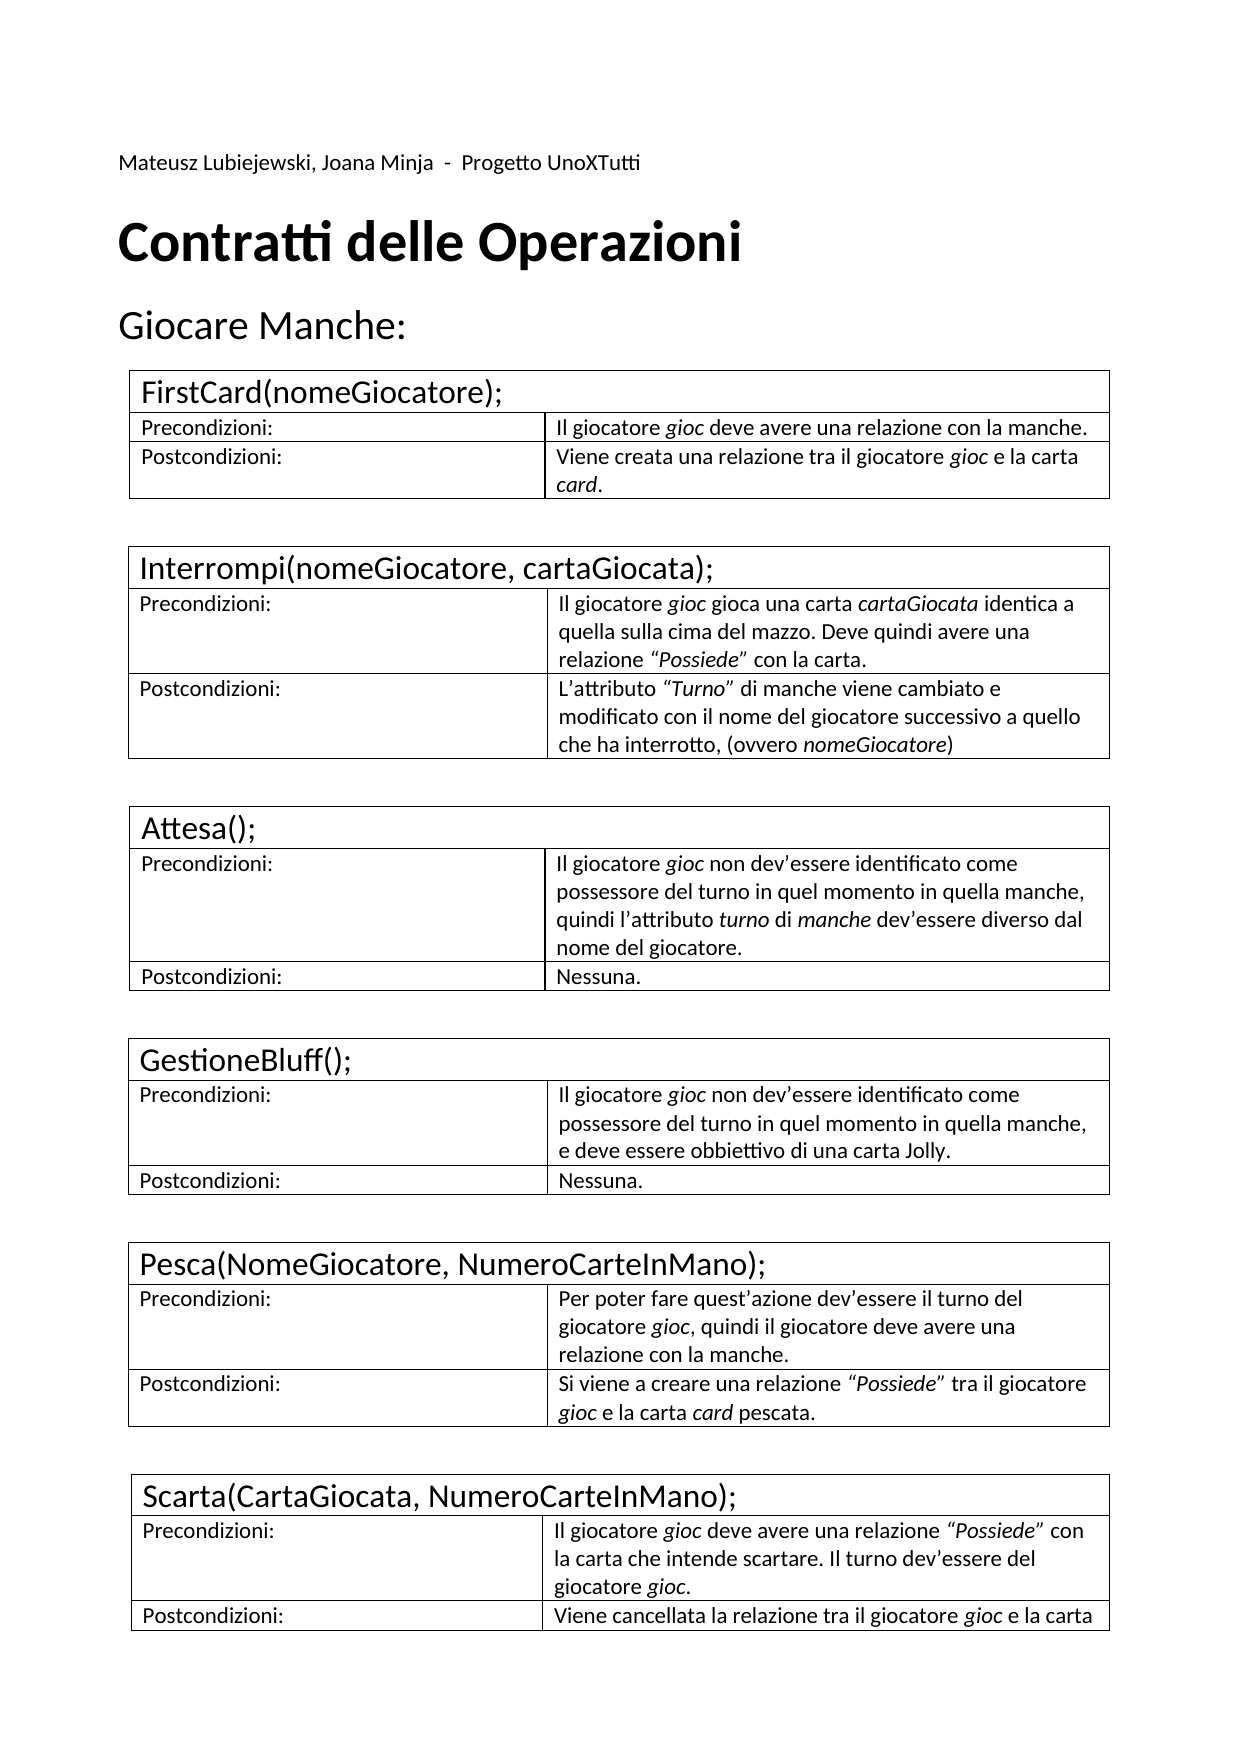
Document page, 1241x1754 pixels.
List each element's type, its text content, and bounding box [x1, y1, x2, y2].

table_cell Precondizioni: [129, 1285, 547, 1368]
table_cell Viene cancellata la relazione tra il giocatore gioc e la carta [543, 1601, 1109, 1629]
table_cell Si viene a creare una relazione “Possiede” tra il giocatore gioc e la carta card pescata. [548, 1370, 1109, 1426]
table_cell Precondizioni: [130, 849, 544, 961]
text Contratti delle Operazioni [118, 205, 1122, 276]
table_cell Per poter fare quest’azione dev’essere il turno del giocatore gioc, quindi il giocatore deve avere una relazione con la manche. [548, 1285, 1109, 1368]
table_cell Postcondizioni: [129, 674, 547, 758]
table_header Attesa(); [130, 807, 1109, 848]
table_cell Postcondizioni: [129, 1166, 547, 1194]
table_header Pesca(NomeGiocatore, NumeroCarteInMano); [129, 1243, 1109, 1283]
table_cell Il giocatore gioc gioca una carta cartaGiocata identica a quella sulla cima del mazzo. Deve quindi avere una relazione “Possiede” con la carta. [548, 589, 1109, 673]
table_header GestioneBluff(); [129, 1039, 1109, 1079]
text Giocare Manche: [118, 299, 1122, 349]
table_header Interrompi(nomeGiocatore, cartaGiocata); [129, 547, 1109, 588]
table_cell Precondizioni: [130, 413, 544, 441]
table_cell Precondizioni: [129, 589, 547, 673]
table_cell Precondizioni: [132, 1516, 542, 1600]
table_cell Il giocatore gioc non dev’essere identificato come possessore del turno in quel momento in quella manche, e deve essere obbiettivo di una carta Jolly. [548, 1081, 1109, 1165]
table_cell L’attributo “Turno” di manche viene cambiato e modificato con il nome del giocatore successivo a quello che ha interrotto, (ovvero nomeGiocatore) [548, 674, 1109, 758]
table_cell Postcondizioni: [130, 962, 544, 990]
table_cell Il giocatore gioc deve avere una relazione con la manche. [546, 413, 1109, 441]
table_cell Postcondizioni: [129, 1370, 547, 1426]
table_cell Il giocatore gioc non dev’essere identificato come possessore del turno in quel momento in quella manche, quindi l’attributo turno di manche dev’essere diverso dal nome del giocatore. [546, 849, 1109, 961]
table_cell Il giocatore gioc deve avere una relazione “Possiede” con la carta che intende scartare. Il turno dev’essere del giocatore gioc. [543, 1516, 1109, 1600]
table_cell Nessuna. [548, 1166, 1109, 1194]
table_cell Viene creata una relazione tra il giocatore gioc e la carta card. [546, 442, 1109, 498]
table_cell Nessuna. [546, 962, 1109, 990]
table_header Scarta(CartaGiocata, NumeroCarteInMano); [132, 1475, 1109, 1515]
table_cell Postcondizioni: [130, 442, 544, 498]
table_cell Precondizioni: [129, 1081, 547, 1165]
table_header FirstCard(nomeGiocatore); [130, 371, 1109, 412]
table_cell Postcondizioni: [132, 1601, 542, 1629]
